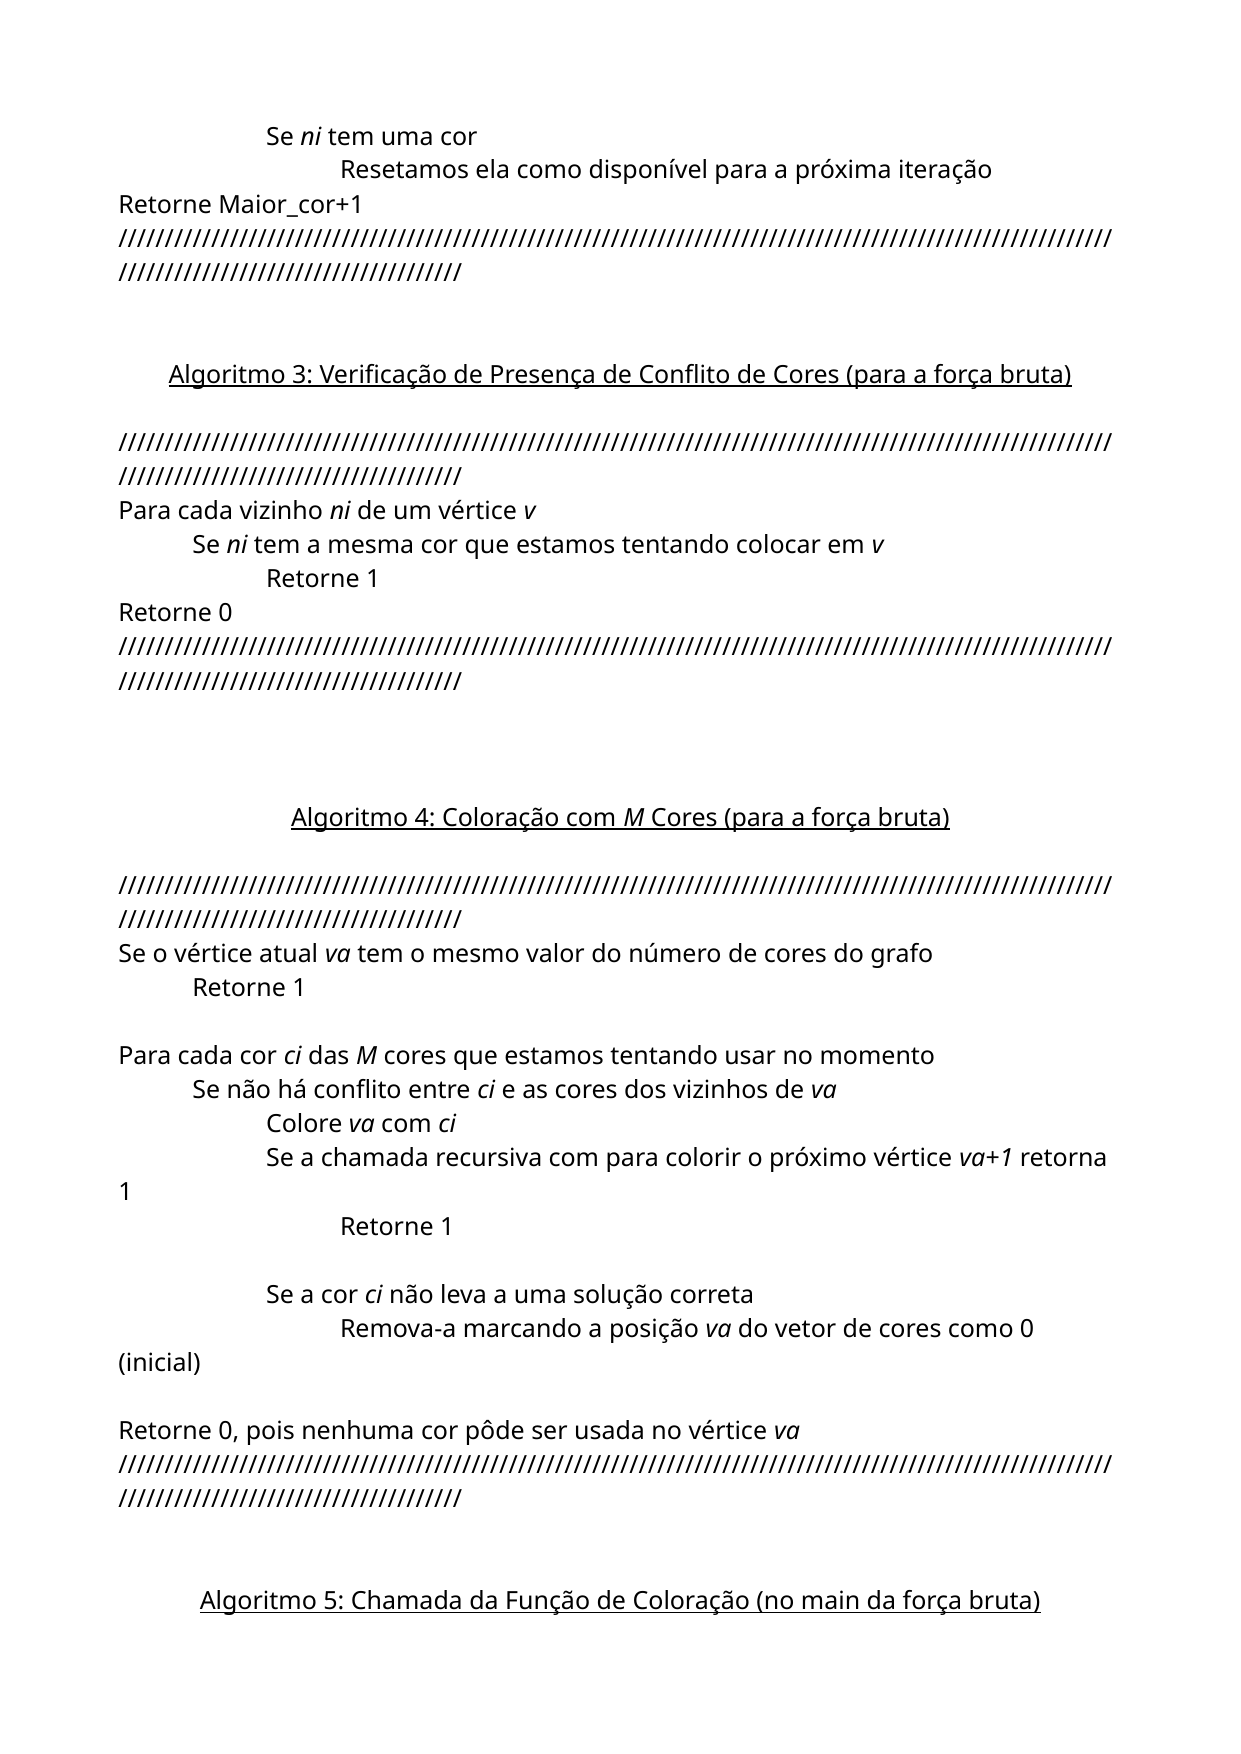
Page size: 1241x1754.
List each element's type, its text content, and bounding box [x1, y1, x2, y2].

text Para cada vizinho ni de um vértice v [118, 493, 1122, 527]
text Retorne 1 [118, 1208, 1122, 1242]
text Retorne 1 [118, 561, 1122, 595]
text Algoritmo 3: Verificação de Presença de Conflito de Cores (para a força bruta) [118, 357, 1122, 391]
text Remova-a marcando a posição va do vetor de cores como 0 (inicial) [118, 1310, 1122, 1378]
text Retorne 0, pois nenhuma cor pôde ser usada no vértice va [118, 1412, 1122, 1447]
text Se ni tem uma cor [118, 118, 1122, 152]
text Se o vértice atual va tem o mesmo valor do número de cores do grafo [118, 936, 1122, 970]
text Se a cor ci não leva a uma solução correta [118, 1276, 1122, 1310]
text Colore va com ci [118, 1106, 1122, 1140]
text //////////////////////////////////////////////////////////////////////////////////////////////////////////////////////////////////////////////// [118, 867, 1122, 936]
text Para cada cor ci das M cores que estamos tentando usar no momento [118, 1038, 1122, 1072]
text Se ni tem a mesma cor que estamos tentando colocar em v [118, 527, 1122, 561]
text Algoritmo 5: Chamada da Função de Coloração (no main da força bruta) [118, 1583, 1122, 1617]
text Retorne Maior_cor+1 [118, 186, 1122, 220]
text Se a chamada recursiva com para colorir o próximo vértice va+1 retorna 1 [118, 1140, 1122, 1208]
text //////////////////////////////////////////////////////////////////////////////////////////////////////////////////////////////////////////////// [118, 220, 1122, 288]
text Resetamos ela como disponível para a próxima iteração [118, 152, 1122, 186]
text Algoritmo 4: Coloração com M Cores (para a força bruta) [118, 799, 1122, 833]
text Retorne 0 [118, 595, 1122, 629]
text Se não há conflito entre ci e as cores dos vizinhos de va [118, 1072, 1122, 1106]
text Retorne 1 [118, 970, 1122, 1004]
text //////////////////////////////////////////////////////////////////////////////////////////////////////////////////////////////////////////////// [118, 629, 1122, 697]
text //////////////////////////////////////////////////////////////////////////////////////////////////////////////////////////////////////////////// [118, 1447, 1122, 1515]
text //////////////////////////////////////////////////////////////////////////////////////////////////////////////////////////////////////////////// [118, 425, 1122, 493]
